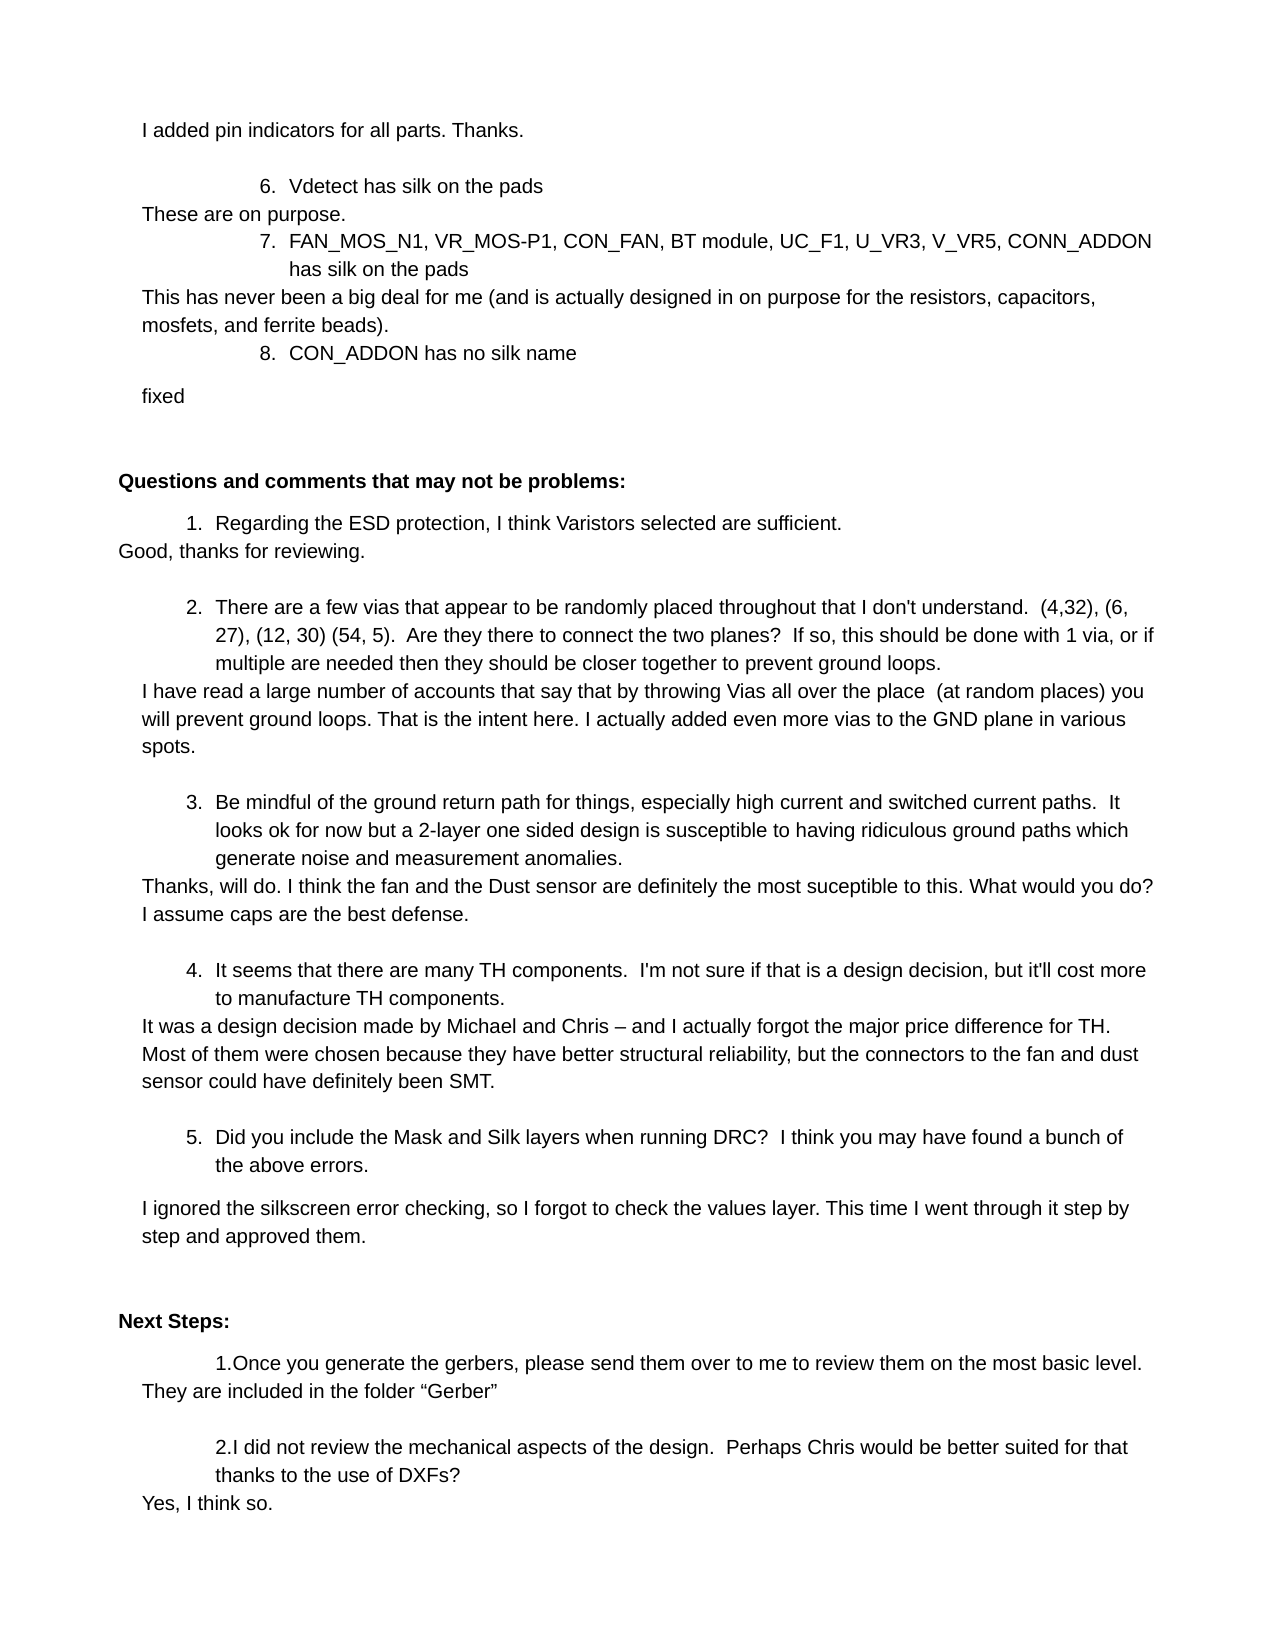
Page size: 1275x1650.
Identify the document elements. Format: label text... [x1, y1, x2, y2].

text fixed [142, 384, 1157, 407]
list It seems that there are many TH components. I'm not sure if that is a design decision, but it'll cost more to manufacture TH components. [186, 958, 1157, 1009]
list There are a few vias that appear to be randomly placed throughout that I don't understand. (4,32), (6, 27), (12, 30) (54, 5). Are they there to connect the two planes? If so, this should be done with 1 via, or if multiple are needed then they should be closer together to prevent ground loops. [186, 595, 1157, 674]
text Thanks, will do. I think the fan and the Dust sensor are definitely the most suceptible to this. What would you do? I assume caps are the best defense. [142, 874, 1157, 926]
text This has never been a big deal for me (and is actually designed in on purpose for the resistors, capacitors, mosfets, and ferrite beads). [142, 286, 1157, 337]
list Vdetect has silk on the pads [259, 174, 1157, 197]
list Be mindful of the ground return path for things, especially high current and switched current paths. It looks ok for now but a 2-layer one sided design is susceptible to having ridiculous ground paths which generate noise and measurement anomalies. [186, 791, 1157, 870]
text Questions and comments that may not be problems: [118, 469, 1157, 492]
text They are included in the folder “Gerber” [142, 1379, 1157, 1403]
text I added pin indicators for all parts. Thanks. [142, 118, 1157, 141]
list I did not review the mechanical aspects of the design. Perhaps Chris would be better suited for that thanks to the use of DXFs? [142, 1435, 1157, 1486]
text Yes, I think so. [142, 1491, 1157, 1514]
list Regarding the ESD protection, I think Varistors selected are sufficient. [186, 511, 1157, 535]
list FAN_MOS_N1, VR_MOS-P1, CON_FAN, BT module, UC_F1, U_VR3, V_VR5, CONN_ADDON has silk on the pads [259, 230, 1157, 281]
text I have read a large number of accounts that say that by throwing Vias all over the place (at random places) you will prevent ground loops. That is the intent here. I actually added even more vias to the GND plane in various spots. [142, 679, 1157, 758]
list Once you generate the gerbers, please send them over to me to review them on the most basic level. [142, 1351, 1157, 1375]
text These are on purpose. [142, 202, 1157, 225]
text I ignored the silkscreen error checking, so I forgot to check the values layer. This time I went through it step by step and approved them. [142, 1196, 1157, 1247]
text Next Steps: [118, 1309, 1157, 1332]
text It was a design decision made by Michael and Chris – and I actually forgot the major price difference for TH. Most of them were chosen because they have better structural reliability, but the connectors to the fan and dust sensor could have definitely been SMT. [142, 1014, 1157, 1093]
list Did you include the Mask and Silk layers when running DRC? I think you may have found a bunch of the above errors. [186, 1126, 1157, 1177]
list CON_ADDON has no silk name [259, 341, 1157, 365]
text Good, thanks for reviewing. [118, 539, 1157, 563]
